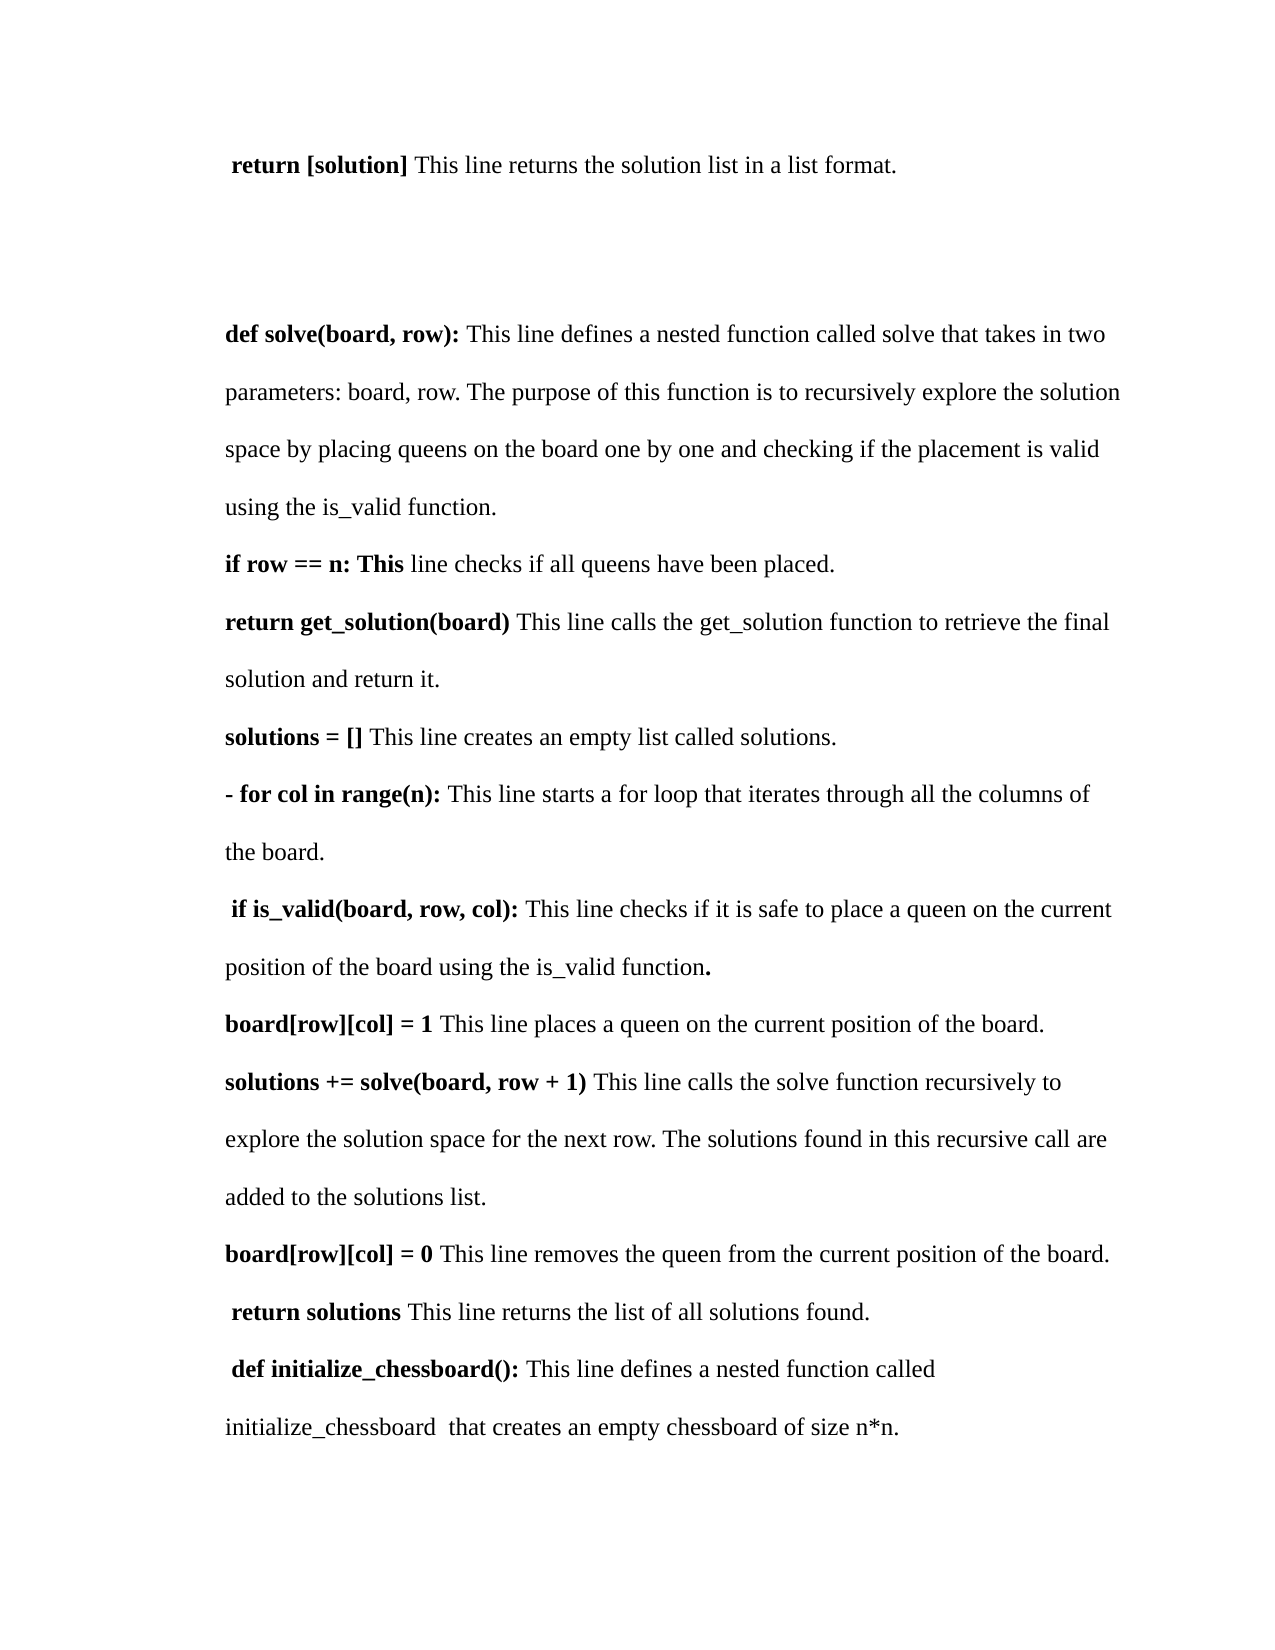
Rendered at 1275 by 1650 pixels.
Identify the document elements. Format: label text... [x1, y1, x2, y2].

text solutions = [] This line creates an empty list called solutions. [225, 722, 1125, 751]
text if is_valid(board, row, col): This line checks if it is safe to place a queen on the current position of the board using the is_valid function. [225, 894, 1125, 981]
text return get_solution(board) This line calls the get_solution function to retrieve the final solution and return it. [225, 607, 1125, 693]
text board[row][col] = 0 This line removes the queen from the current position of the board. [225, 1239, 1125, 1268]
text if row == n: This line checks if all queens have been placed. [225, 549, 1125, 578]
text def initialize_chessboard(): This line defines a nested function called initialize_chessboard that creates an empty chessboard of size n*n. [225, 1354, 1125, 1441]
text def solve(board, row): This line defines a nested function called solve that takes in two parameters: board, row. The purpose of this function is to recursively explore the solution space by placing queens on the board one by one and checking if the placement is valid using the is_valid function. [225, 319, 1125, 521]
text return solutions This line returns the list of all solutions found. [225, 1297, 1125, 1326]
text return [solution] This line returns the solution list in a list format. [225, 150, 1125, 179]
text board[row][col] = 1 This line places a queen on the current position of the board. [225, 1009, 1125, 1038]
text solutions += solve(board, row + 1) This line calls the solve function recursively to explore the solution space for the next row. The solutions found in this recursive call are added to the solutions list. [225, 1067, 1125, 1211]
text - for col in range(n): This line starts a for loop that iterates through all the columns of the board. [225, 779, 1125, 866]
